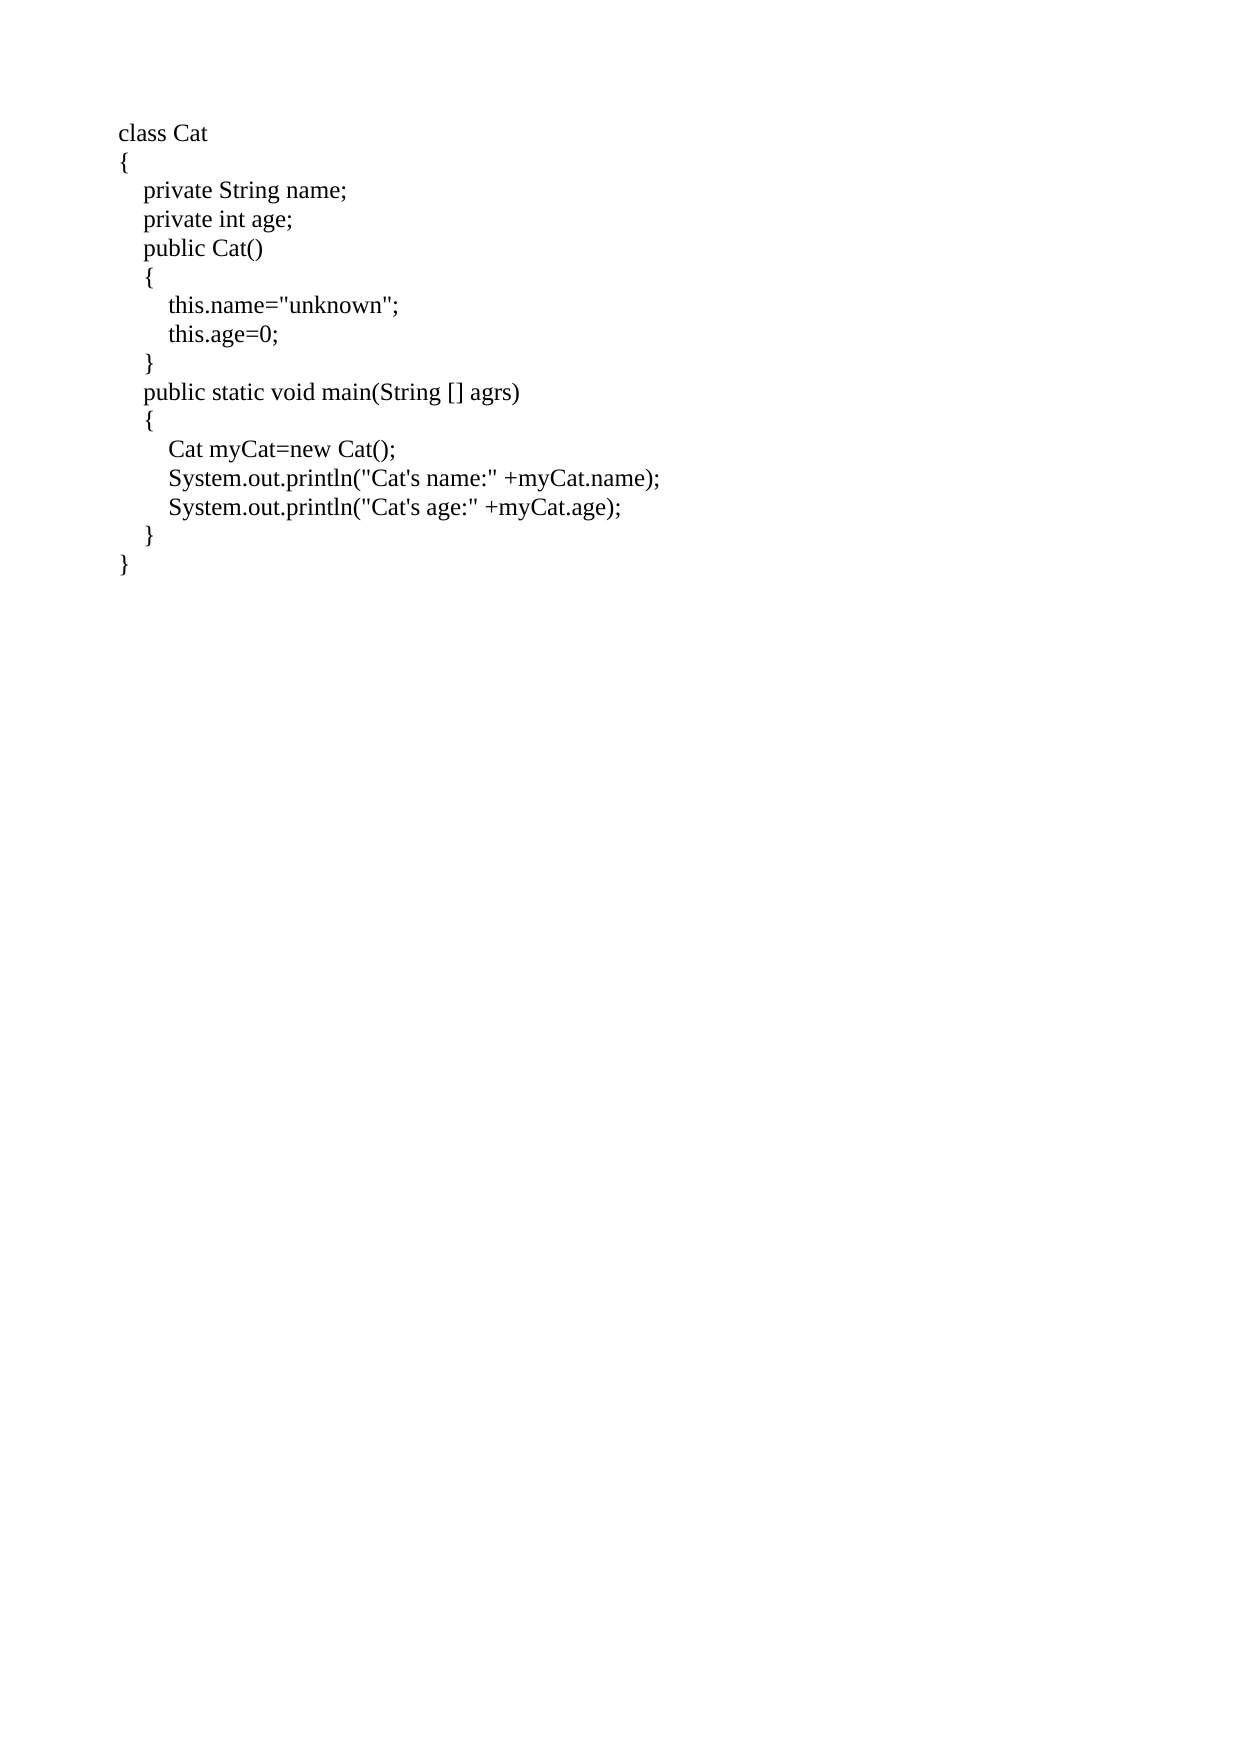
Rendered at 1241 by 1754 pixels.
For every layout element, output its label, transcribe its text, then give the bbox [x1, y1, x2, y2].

text public Cat() [118, 233, 1122, 262]
text private int age; [118, 204, 1122, 233]
text } [118, 348, 1122, 377]
text Cat myCat=new Cat(); [118, 434, 1122, 463]
text class Cat [118, 118, 1122, 147]
text { [118, 262, 1122, 291]
text this.age=0; [118, 319, 1122, 348]
text { [118, 147, 1122, 176]
text this.name="unknown"; [118, 291, 1122, 319]
text private String name; [118, 176, 1122, 204]
text System.out.println("Cat's age:" +myCat.age); [118, 492, 1122, 521]
text } [118, 549, 1122, 578]
text } [118, 521, 1122, 549]
text public static void main(String [] agrs) [118, 377, 1122, 406]
text { [118, 406, 1122, 434]
text System.out.println("Cat's name:" +myCat.name); [118, 463, 1122, 492]
